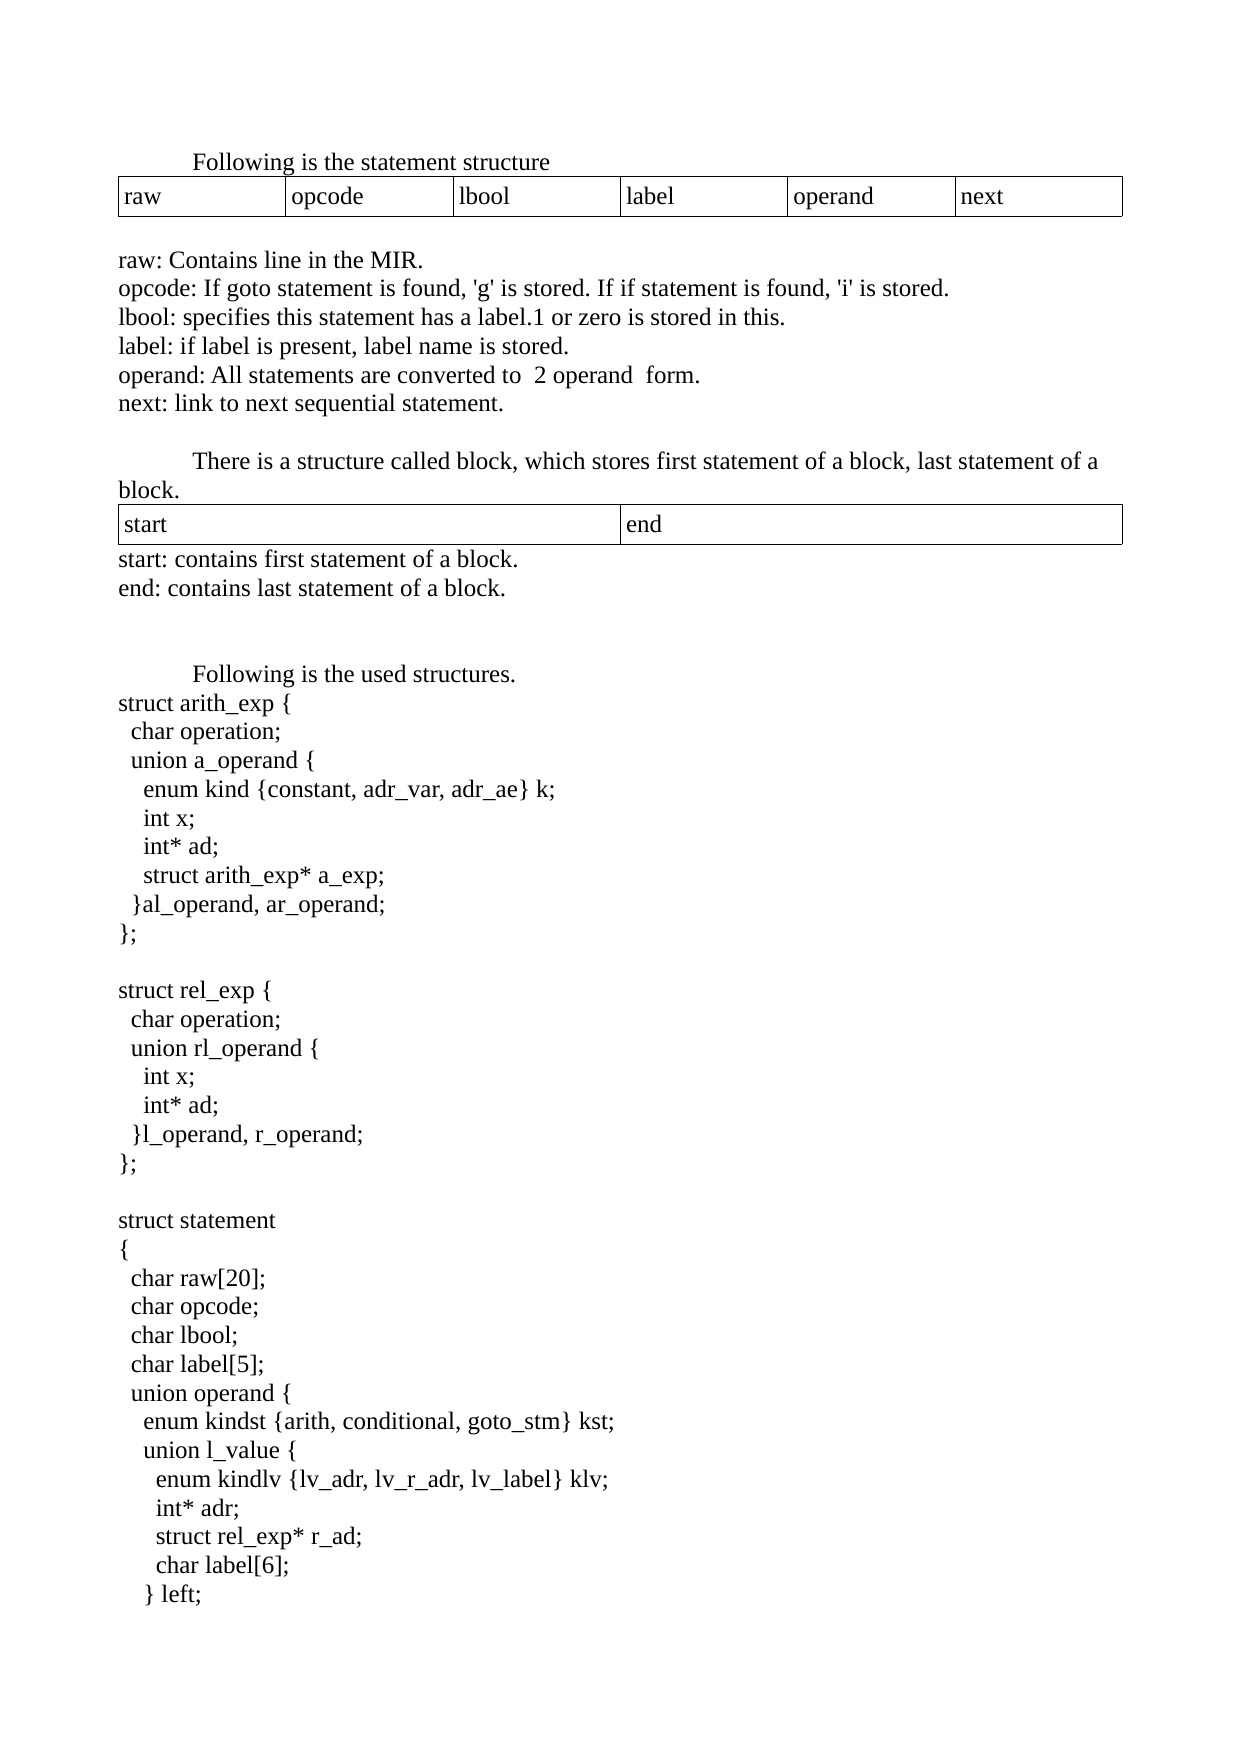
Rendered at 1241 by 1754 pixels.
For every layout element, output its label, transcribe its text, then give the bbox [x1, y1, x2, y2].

text union operand { [118, 1378, 1122, 1406]
text { [118, 1234, 1122, 1263]
table_header start [119, 505, 620, 544]
text enum kindlv {lv_adr, lv_r_adr, lv_label} klv; [118, 1464, 1122, 1493]
table_header end [621, 505, 1122, 544]
text }al_operand, ar_operand; [118, 889, 1122, 918]
text struct rel_exp { [118, 975, 1122, 1004]
table_header opcode [286, 177, 453, 216]
text char label[5]; [118, 1349, 1122, 1378]
table_header next [956, 177, 1122, 216]
table_header operand [788, 177, 955, 216]
text operand: All statements are converted to 2 operand form. [118, 360, 1122, 388]
text char lbool; [118, 1320, 1122, 1349]
text enum kindst {arith, conditional, goto_stm} kst; [118, 1406, 1122, 1435]
text union a_operand { [118, 745, 1122, 774]
text start: contains first statement of a block. [118, 545, 1122, 573]
text There is a structure called block, which stores first statement of a block, last statement of a block. [118, 446, 1122, 503]
text }l_operand, r_operand; [118, 1119, 1122, 1148]
text char label[6]; [118, 1550, 1122, 1579]
text struct arith_exp* a_exp; [118, 860, 1122, 889]
text int x; [118, 803, 1122, 831]
text int* ad; [118, 1090, 1122, 1119]
table_header raw [119, 177, 285, 216]
text struct arith_exp { [118, 688, 1122, 716]
text next: link to next sequential statement. [118, 388, 1122, 417]
text char opcode; [118, 1291, 1122, 1320]
text } left; [118, 1579, 1122, 1608]
text union rl_operand { [118, 1033, 1122, 1061]
text opcode: If goto statement is found, 'g' is stored. If if statement is found, 'i' is stored. [118, 273, 1122, 302]
text lbool: specifies this statement has a label.1 or zero is stored in this. [118, 302, 1122, 331]
text enum kind {constant, adr_var, adr_ae} k; [118, 774, 1122, 803]
text int* ad; [118, 831, 1122, 860]
text }; [118, 918, 1122, 946]
table_header label [621, 177, 787, 216]
text Following is the used structures. [118, 659, 1122, 688]
text int x; [118, 1061, 1122, 1090]
text union l_value { [118, 1435, 1122, 1464]
text Following is the statement structure [118, 147, 1122, 176]
text int* adr; [118, 1493, 1122, 1521]
text struct rel_exp* r_ad; [118, 1521, 1122, 1550]
text char raw[20]; [118, 1263, 1122, 1291]
table_header lbool [454, 177, 620, 216]
text end: contains last statement of a block. [118, 573, 1122, 601]
text char operation; [118, 716, 1122, 745]
text struct statement [118, 1205, 1122, 1234]
text }; [118, 1148, 1122, 1176]
text label: if label is present, label name is stored. [118, 331, 1122, 360]
text char operation; [118, 1004, 1122, 1033]
text raw: Contains line in the MIR. [118, 245, 1122, 273]
